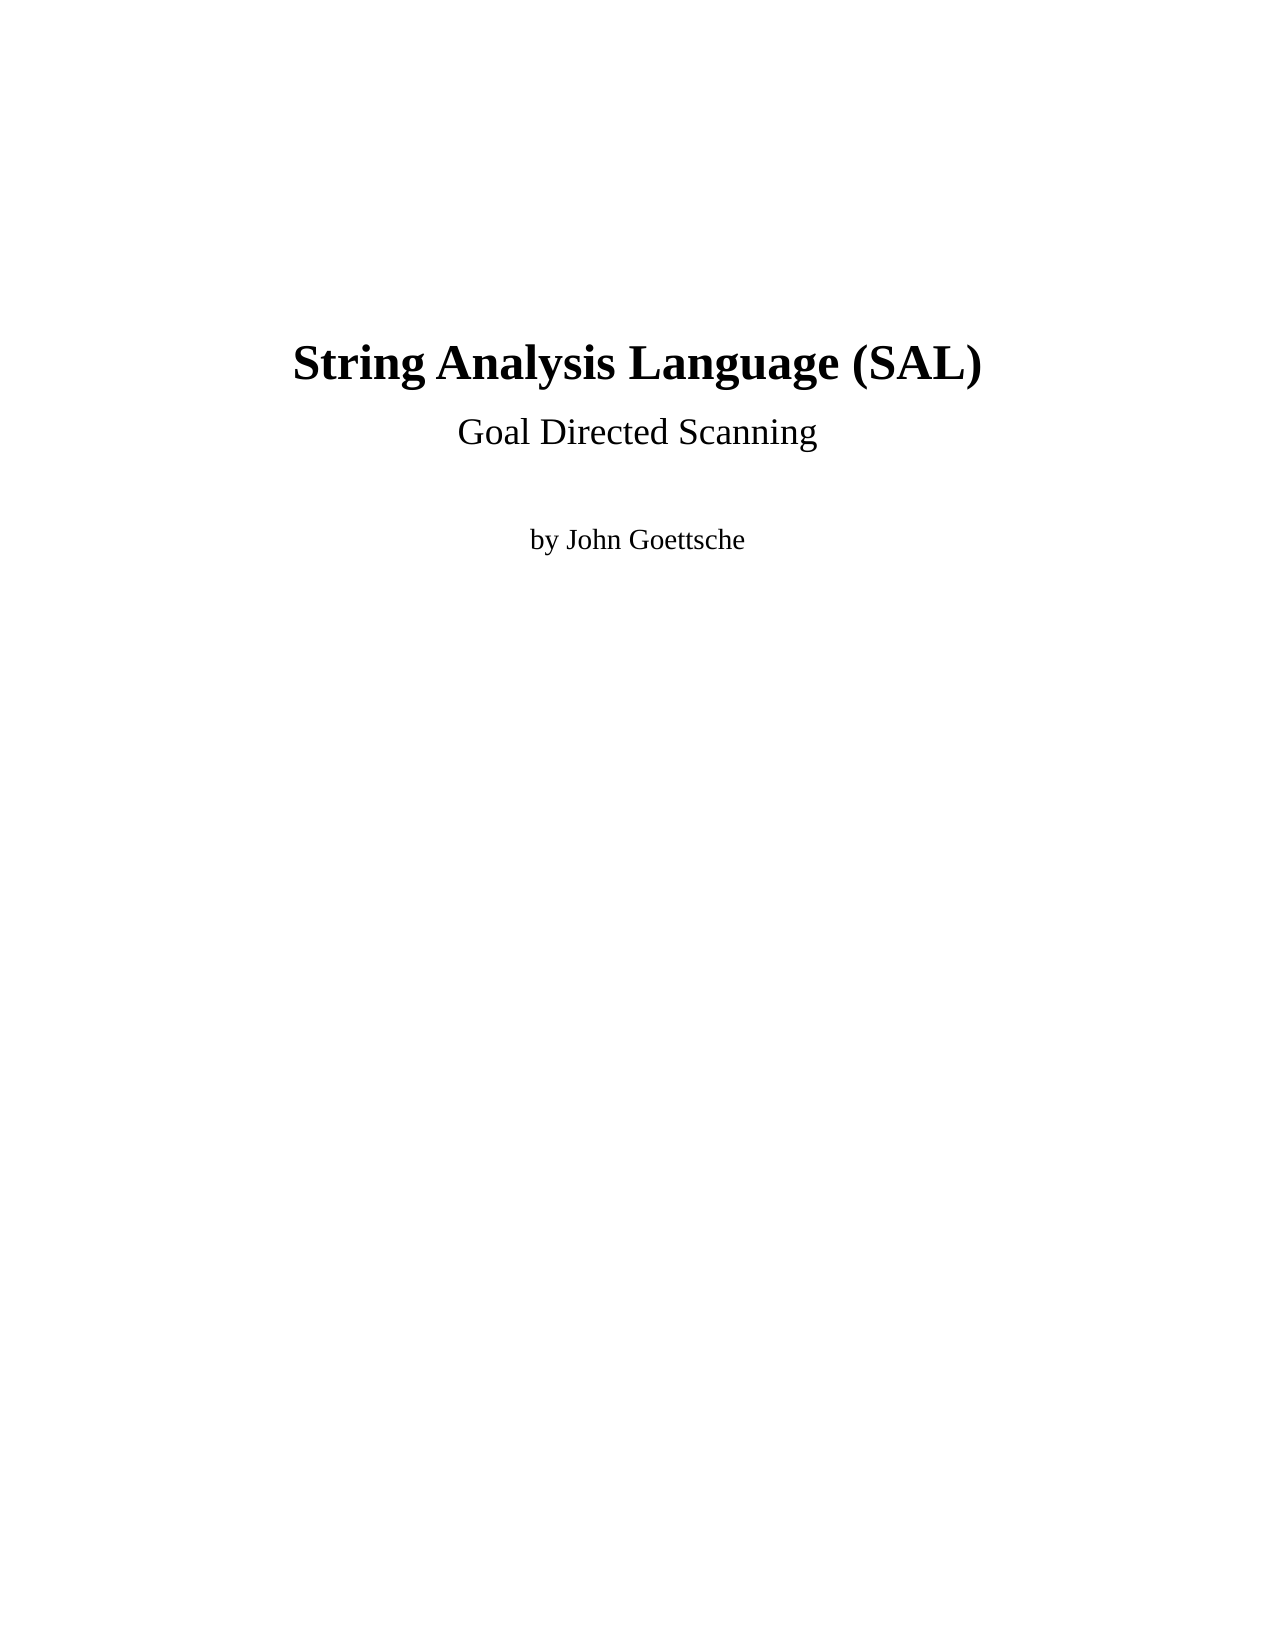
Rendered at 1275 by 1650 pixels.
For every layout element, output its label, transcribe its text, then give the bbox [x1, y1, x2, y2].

text by John Goettsche [118, 522, 1157, 556]
title String Analysis Language (SAL) [118, 333, 1157, 391]
subtitle Goal Directed Scanning [118, 409, 1157, 452]
